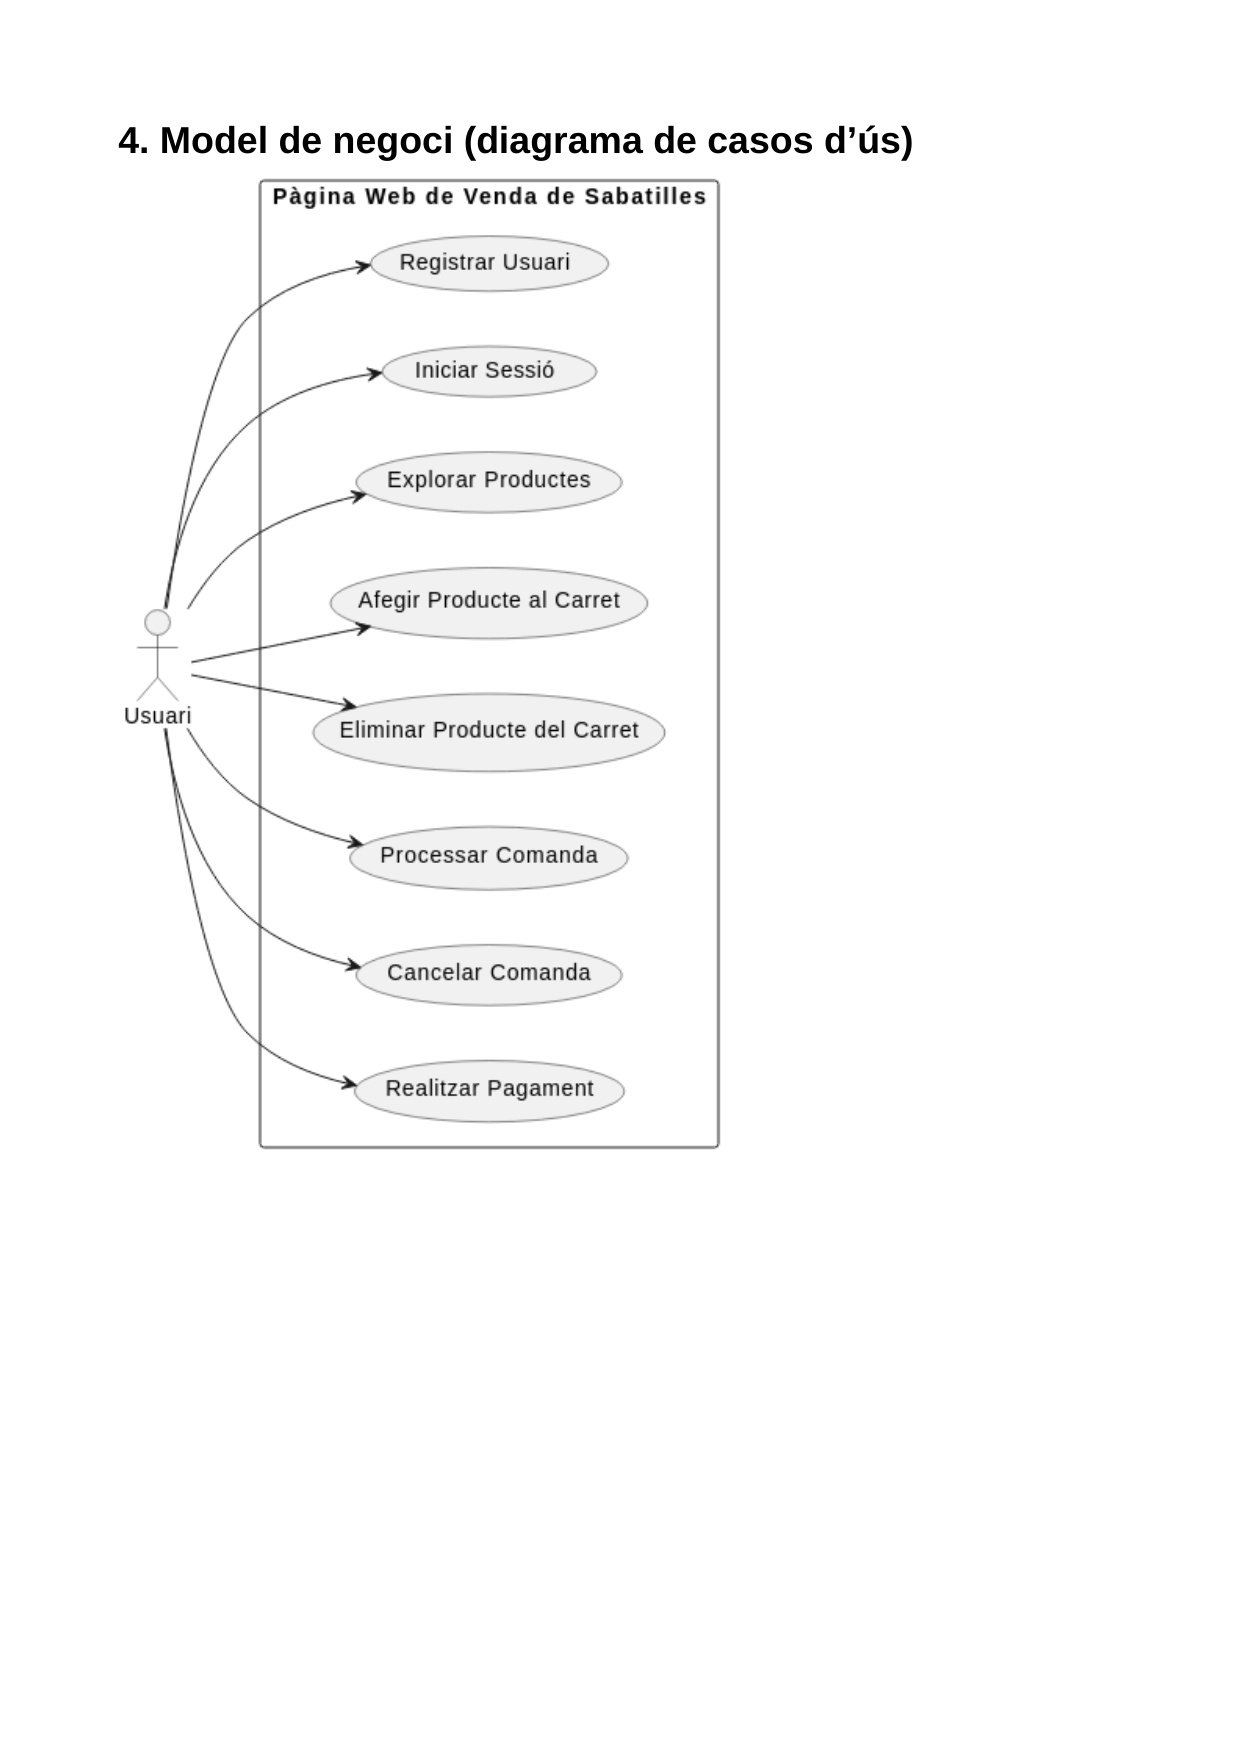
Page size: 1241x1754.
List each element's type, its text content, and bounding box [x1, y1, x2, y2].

subtitle 4. Model de negoci (diagrama de casos d’ús) [118, 118, 1122, 161]
picture [118, 173, 725, 1154]
